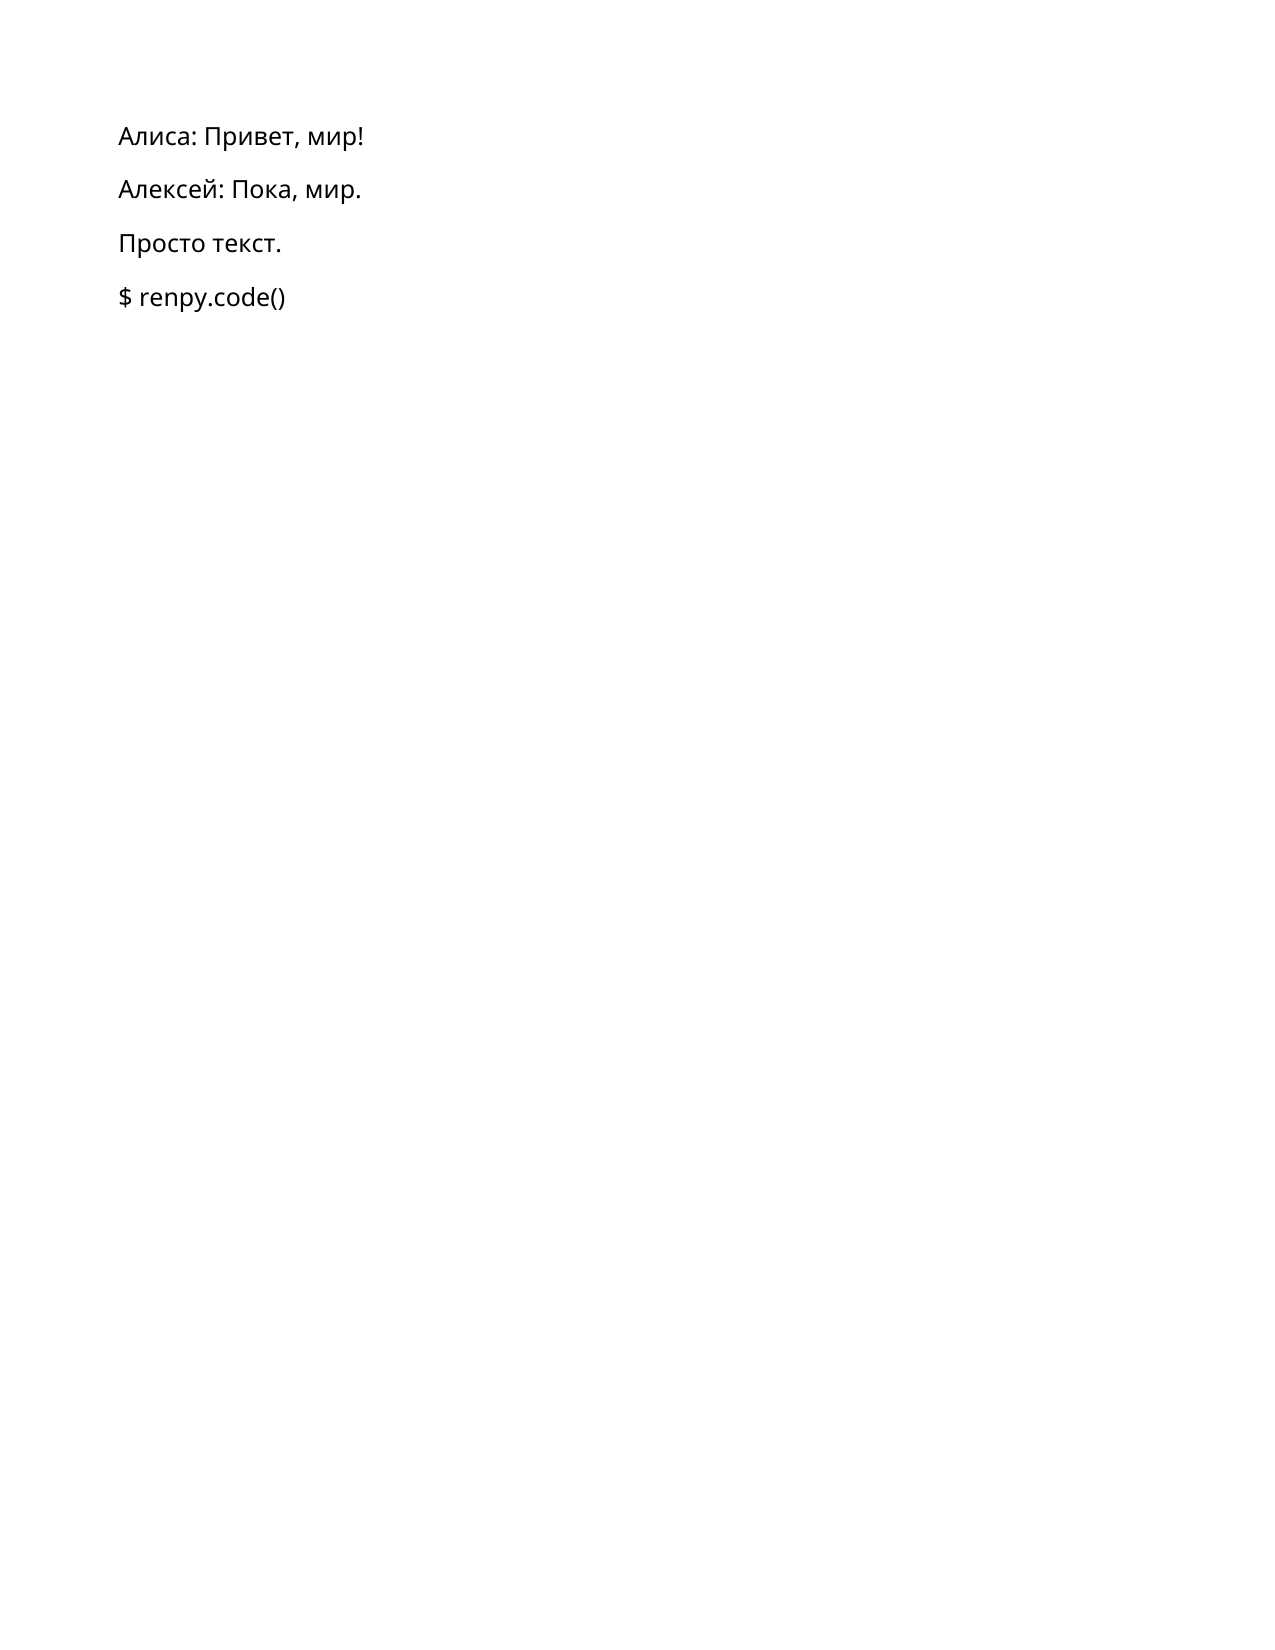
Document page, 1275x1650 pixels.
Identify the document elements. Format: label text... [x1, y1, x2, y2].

text Алиса: Привет, мир! [118, 118, 1157, 152]
text Алексей: Пока, мир. [118, 172, 1157, 206]
text $ renpy.code() [118, 279, 1157, 313]
text Просто текст. [118, 226, 1157, 260]
